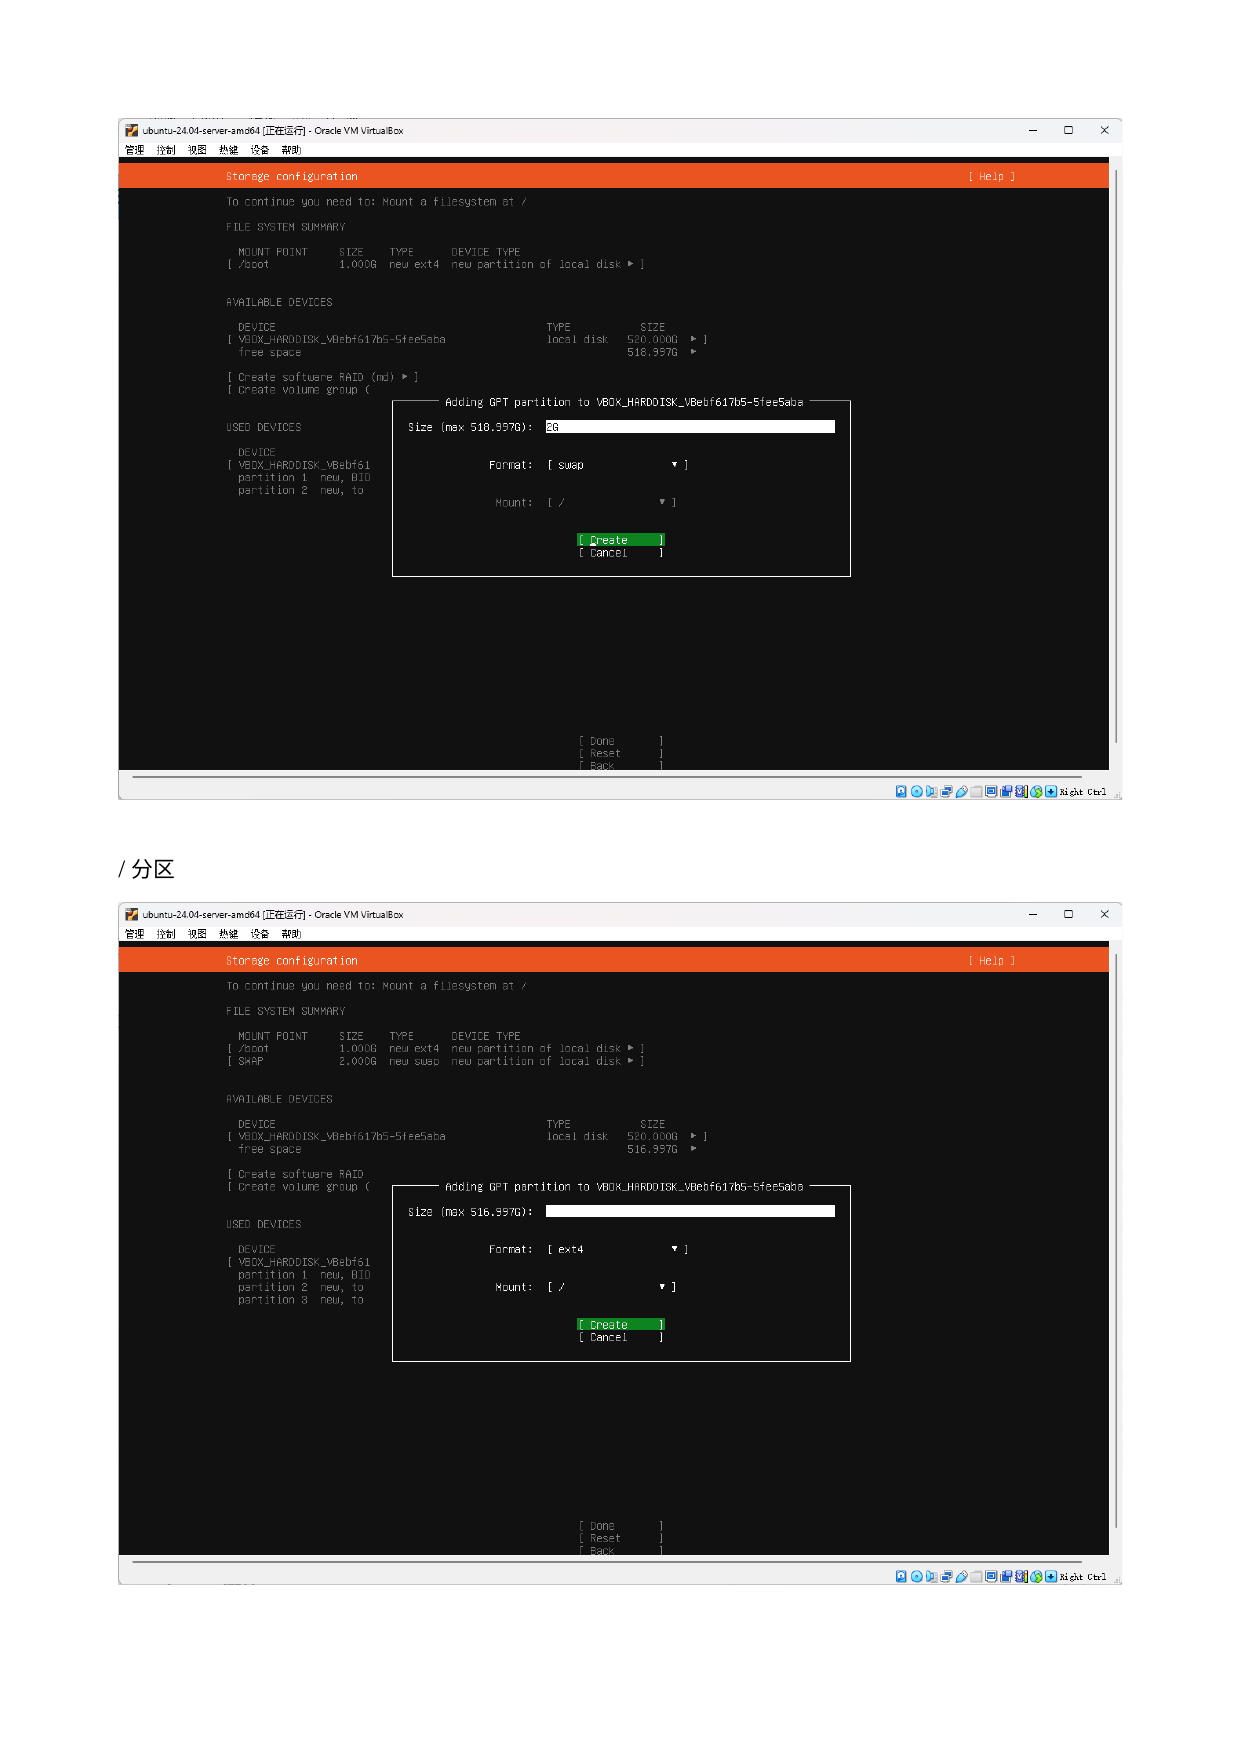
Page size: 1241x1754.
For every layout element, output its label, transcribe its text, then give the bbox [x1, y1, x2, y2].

text / 分区 [118, 852, 1122, 883]
picture [118, 118, 1123, 800]
picture [118, 902, 1123, 1585]
